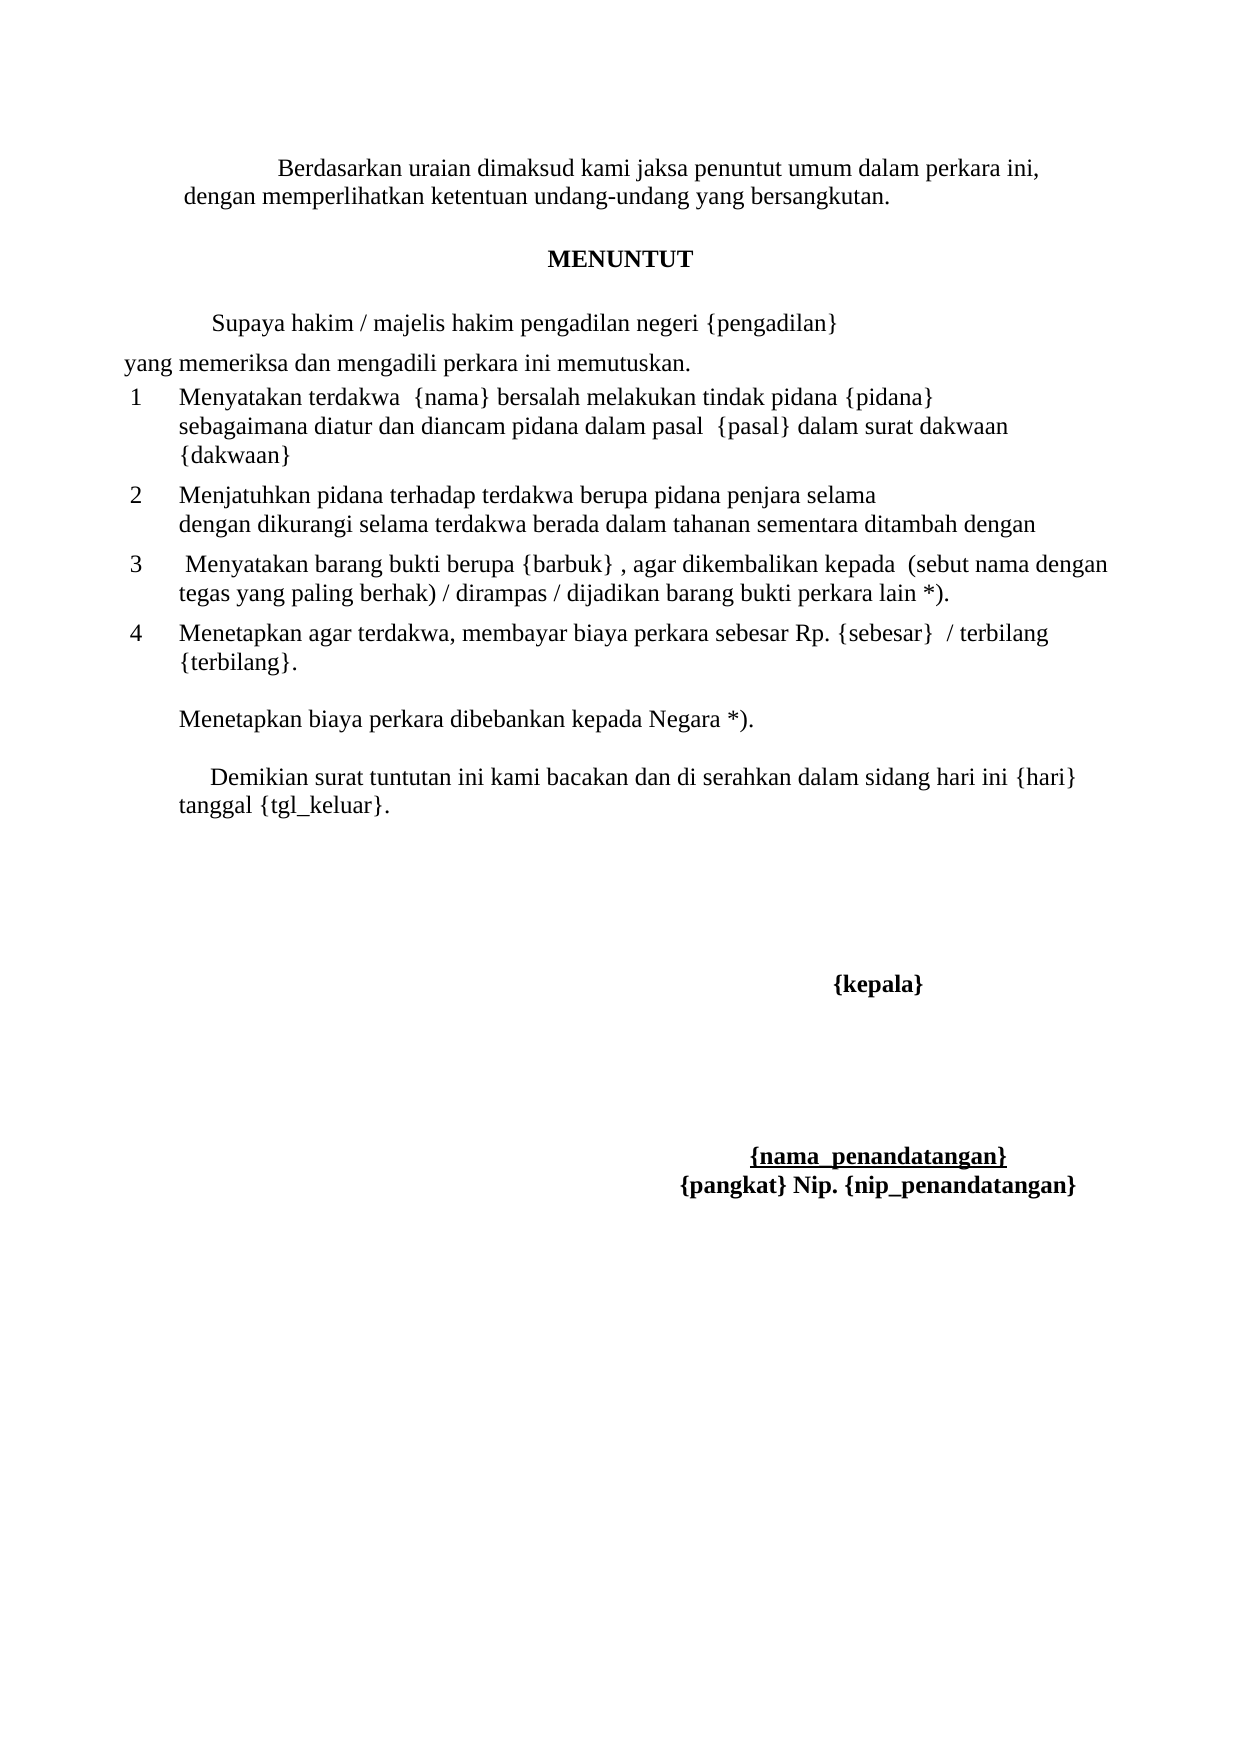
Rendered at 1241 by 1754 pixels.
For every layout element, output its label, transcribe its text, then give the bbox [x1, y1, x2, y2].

table_cell [124, 825, 173, 865]
table_cell Menetapkan agar terdakwa, membayar biaya perkara sebesar Rp. {sebesar} / terbilang {terbilang}. Menetapkan biaya perkara dibebankan kepada Negara *). Demikian surat tuntutan ini kami bacakan dan di serahkan dalam sidang hari ini {hari} tanggal {tgl_keluar}. [173, 613, 1117, 825]
table_cell [173, 865, 1117, 906]
table_header {kepala} {nama_penandatangan} {pangkat} Nip. {nip_penandatangan} [634, 969, 1123, 1227]
table_cell [124, 865, 173, 906]
table_header [235, 969, 633, 1227]
table_cell 2 [124, 475, 173, 543]
table_cell [173, 825, 1117, 865]
table_cell Menyatakan barang bukti berupa {barbuk} , agar dikembalikan kepada (sebut nama dengan tegas yang paling berhak) / dirampas / dijadikan barang bukti perkara lain *). [173, 544, 1117, 612]
text MENUNTUT [118, 244, 1122, 273]
table_cell Menjatuhkan pidana terhadap terdakwa berupa pidana penjara selama dengan dikurangi selama terdakwa berada dalam tahanan sementara ditambah dengan [173, 475, 1117, 543]
table_header Supaya hakim / majelis hakim pengadilan negeri {pengadilan} [118, 302, 1122, 342]
table_cell 4 [124, 613, 173, 825]
table_header Berdasarkan uraian dimaksud kami jaksa penuntut umum dalam perkara ini, dengan memperlihatkan ketentuan undang-undang yang bersangkutan. [178, 147, 1122, 216]
table_header yang memeriksa dan mengadili perkara ini memutuskan. [118, 342, 1122, 940]
table_cell 3 [124, 544, 173, 612]
table_header 1 [124, 377, 173, 474]
table_header [118, 969, 235, 1227]
table_header Menyatakan terdakwa {nama} bersalah melakukan tindak pidana {pidana} sebagaimana diatur dan diancam pidana dalam pasal {pasal} dalam surat dakwaan {dakwaan} [173, 377, 1117, 474]
